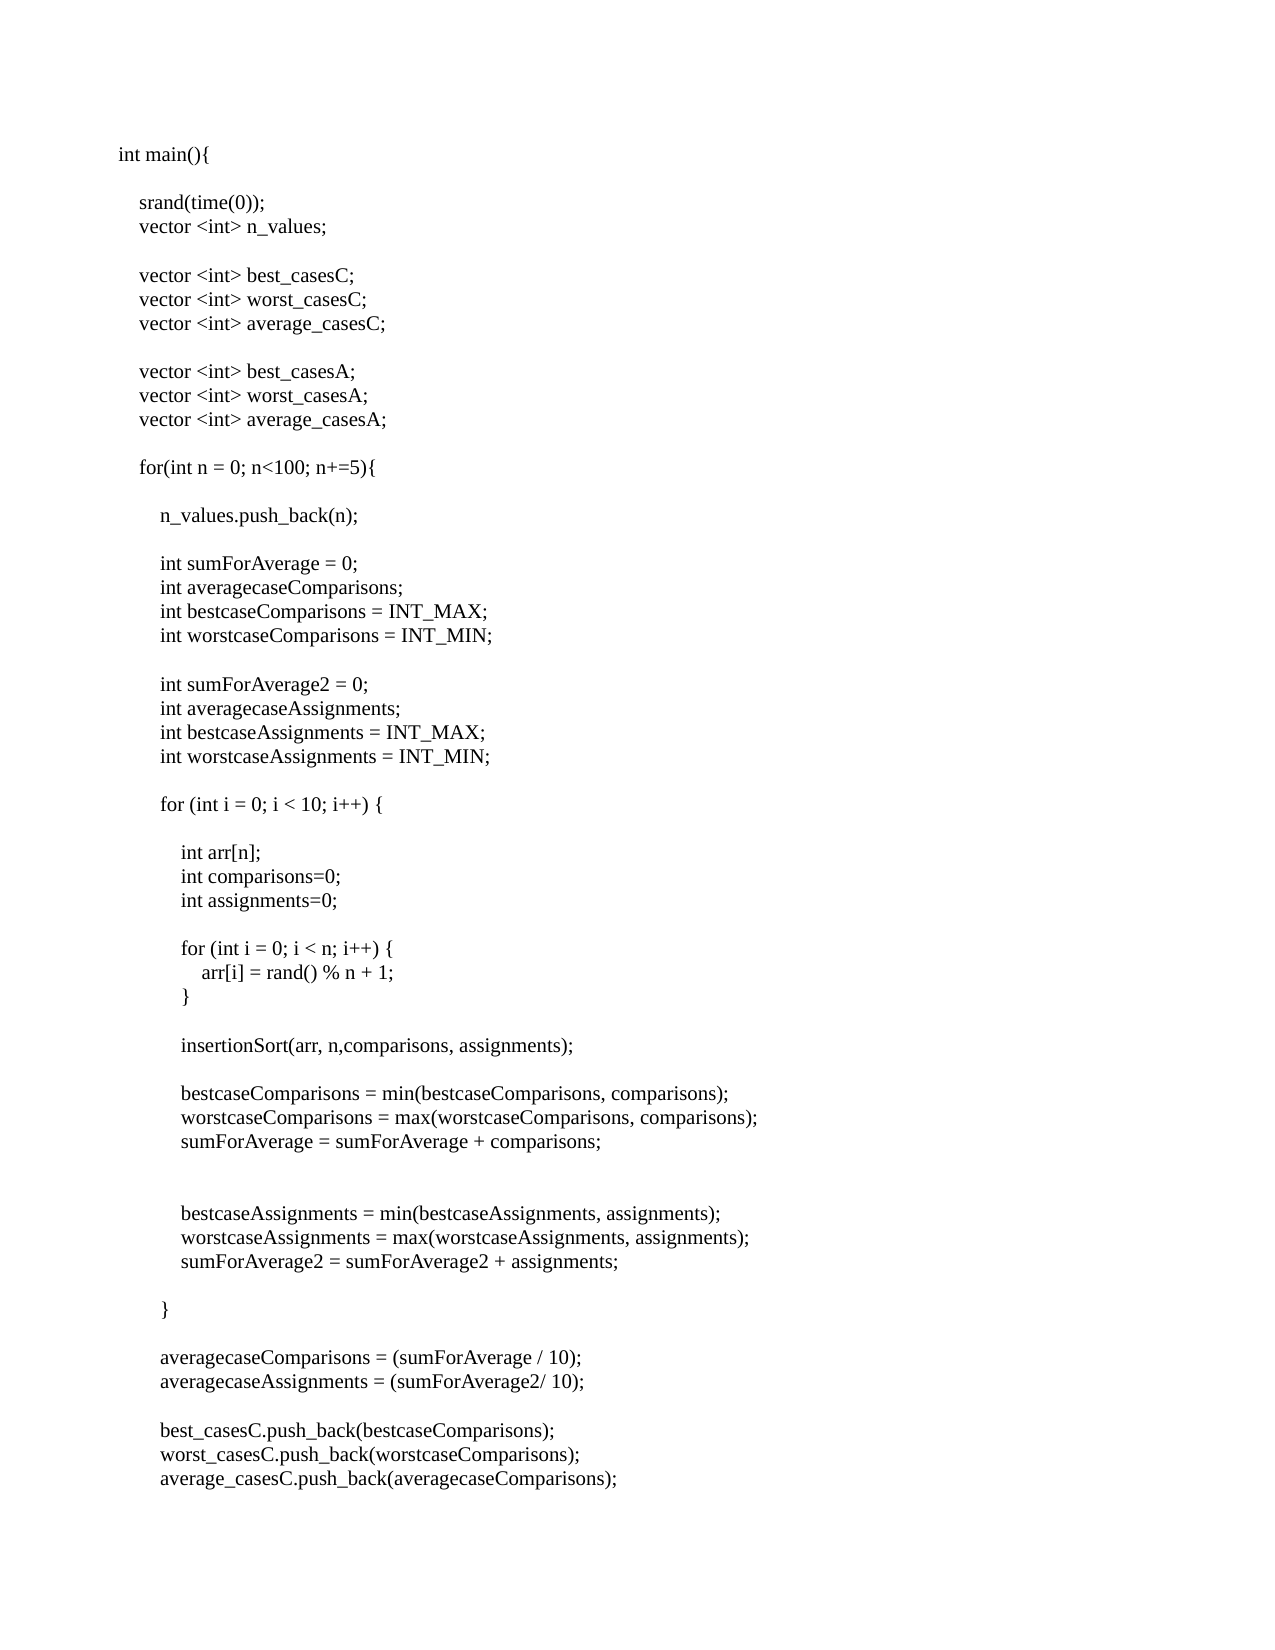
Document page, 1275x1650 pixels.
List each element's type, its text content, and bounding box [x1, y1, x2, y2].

text int comparisons=0; [118, 864, 1157, 888]
text vector <int> best_casesA; [118, 359, 1157, 383]
text vector <int> average_casesC; [118, 311, 1157, 335]
text vector <int> average_casesA; [118, 407, 1157, 431]
text int arr[n]; [118, 840, 1157, 864]
text int bestcaseAssignments = INT_MAX; [118, 720, 1157, 744]
text int sumForAverage = 0; [118, 551, 1157, 575]
text int assignments=0; [118, 888, 1157, 912]
text sumForAverage = sumForAverage + comparisons; [118, 1129, 1157, 1153]
text worst_casesC.push_back(worstcaseComparisons); [118, 1442, 1157, 1466]
text } [118, 1297, 1157, 1321]
text bestcaseComparisons = min(bestcaseComparisons, comparisons); [118, 1081, 1157, 1105]
text vector <int> worst_casesA; [118, 383, 1157, 407]
text sumForAverage2 = sumForAverage2 + assignments; [118, 1249, 1157, 1273]
text int main(){ [118, 142, 1157, 166]
text average_casesC.push_back(averagecaseComparisons); [118, 1466, 1157, 1490]
text vector <int> worst_casesC; [118, 287, 1157, 311]
text averagecaseComparisons = (sumForAverage / 10); [118, 1345, 1157, 1369]
text int bestcaseComparisons = INT_MAX; [118, 599, 1157, 623]
text int worstcaseComparisons = INT_MIN; [118, 623, 1157, 647]
text int worstcaseAssignments = INT_MIN; [118, 744, 1157, 768]
text insertionSort(arr, n,comparisons, assignments); [118, 1032, 1157, 1057]
text arr[i] = rand() % n + 1; [118, 960, 1157, 984]
text srand(time(0)); [118, 190, 1157, 214]
text worstcaseComparisons = max(worstcaseComparisons, comparisons); [118, 1105, 1157, 1129]
text n_values.push_back(n); [118, 503, 1157, 527]
text for (int i = 0; i < 10; i++) { [118, 792, 1157, 816]
text worstcaseAssignments = max(worstcaseAssignments, assignments); [118, 1225, 1157, 1249]
text for(int n = 0; n<100; n+=5){ [118, 455, 1157, 479]
text bestcaseAssignments = min(bestcaseAssignments, assignments); [118, 1201, 1157, 1225]
text int averagecaseAssignments; [118, 696, 1157, 720]
text vector <int> n_values; [118, 214, 1157, 238]
text int sumForAverage2 = 0; [118, 672, 1157, 696]
text best_casesC.push_back(bestcaseComparisons); [118, 1417, 1157, 1442]
text } [118, 984, 1157, 1008]
text vector <int> best_casesC; [118, 262, 1157, 287]
text for (int i = 0; i < n; i++) { [118, 936, 1157, 960]
text averagecaseAssignments = (sumForAverage2/ 10); [118, 1369, 1157, 1393]
text int averagecaseComparisons; [118, 575, 1157, 599]
